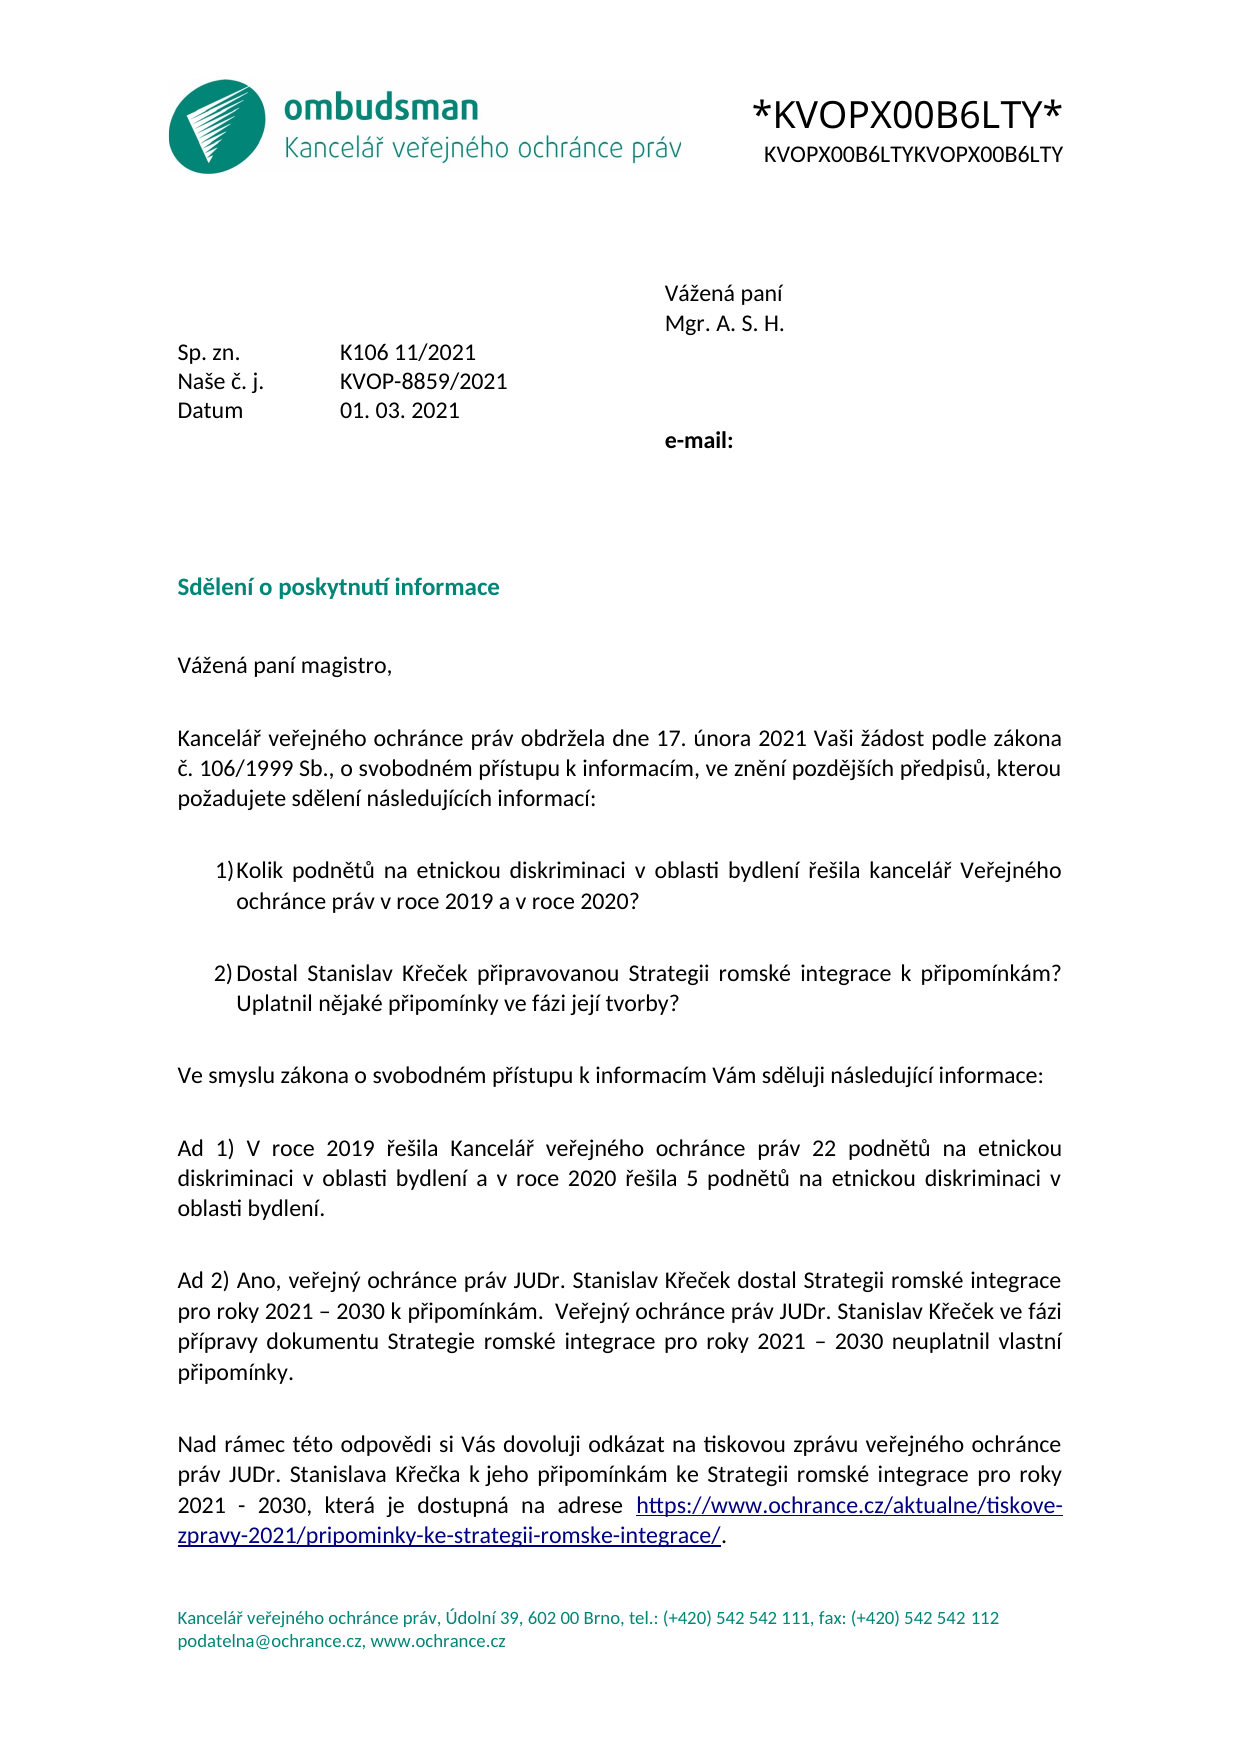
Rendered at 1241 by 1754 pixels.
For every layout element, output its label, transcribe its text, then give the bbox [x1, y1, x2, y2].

text Kancelář veřejného ochránce práv obdržela dne 17. února 2021 Vaši žádost podle zákona č. 106/1999 Sb., o svobodném přístupu k informacím, ve znění pozdějších předpisů, kterou požadujete sdělení následujících informací: [177, 723, 1063, 813]
table_header Vážená paní Mgr. A. S. H. e-mail: [665, 220, 1085, 571]
text Ad 1) V roce 2019 řešila Kancelář veřejného ochránce práv 22 podnětů na etnickou diskriminaci v oblasti bydlení a v roce 2020 řešila 5 podnětů na etnickou diskriminaci v oblasti bydlení. [177, 1133, 1063, 1223]
subtitle Sdělení o poskytnutí informace [177, 571, 1063, 602]
list Dostal Stanislav Křeček připravovanou Strategii romské integrace k připomínkám? Uplatnil nějaké připomínky ve fázi její tvorby? [213, 958, 1063, 1018]
table_header K106 11/2021 KVOP-8859/2021 01. 03. 2021 [340, 220, 664, 571]
text Ve smyslu zákona o svobodném přístupu k informacím Vám sděluji následující informace: [177, 1061, 1063, 1090]
list Kolik podnětů na etnickou diskriminaci v oblasti bydlení řešila kancelář Veřejného ochránce práv v roce 2019 a v roce 2020? [215, 856, 1063, 915]
text Vážená paní magistro, [177, 651, 1063, 680]
text Nad rámec této odpovědi si Vás dovoluji odkázat na tiskovou zprávu veřejného ochránce práv JUDr. Stanislava Křečka k jeho připomínkám ke Strategii romské integrace pro roky 2021 - 2030, která je dostupná na adrese https://www.ochrance.cz/aktualne/tiskove-zpravy-2021/pripominky-ke-strategii-romske-integrace/. [177, 1429, 1063, 1549]
table_header Sp. zn. Naše č. j. Datum [177, 220, 340, 571]
text Ad 2) Ano, veřejný ochránce práv JUDr. Stanislav Křeček dostal Strategii romské integrace pro roky 2021 – 2030 k připomínkám. Veřejný ochránce práv JUDr. Stanislav Křeček ve fázi přípravy dokumentu Strategie romské integrace pro roky 2021 – 2030 neuplatnil vlastní připomínky. [177, 1266, 1063, 1386]
